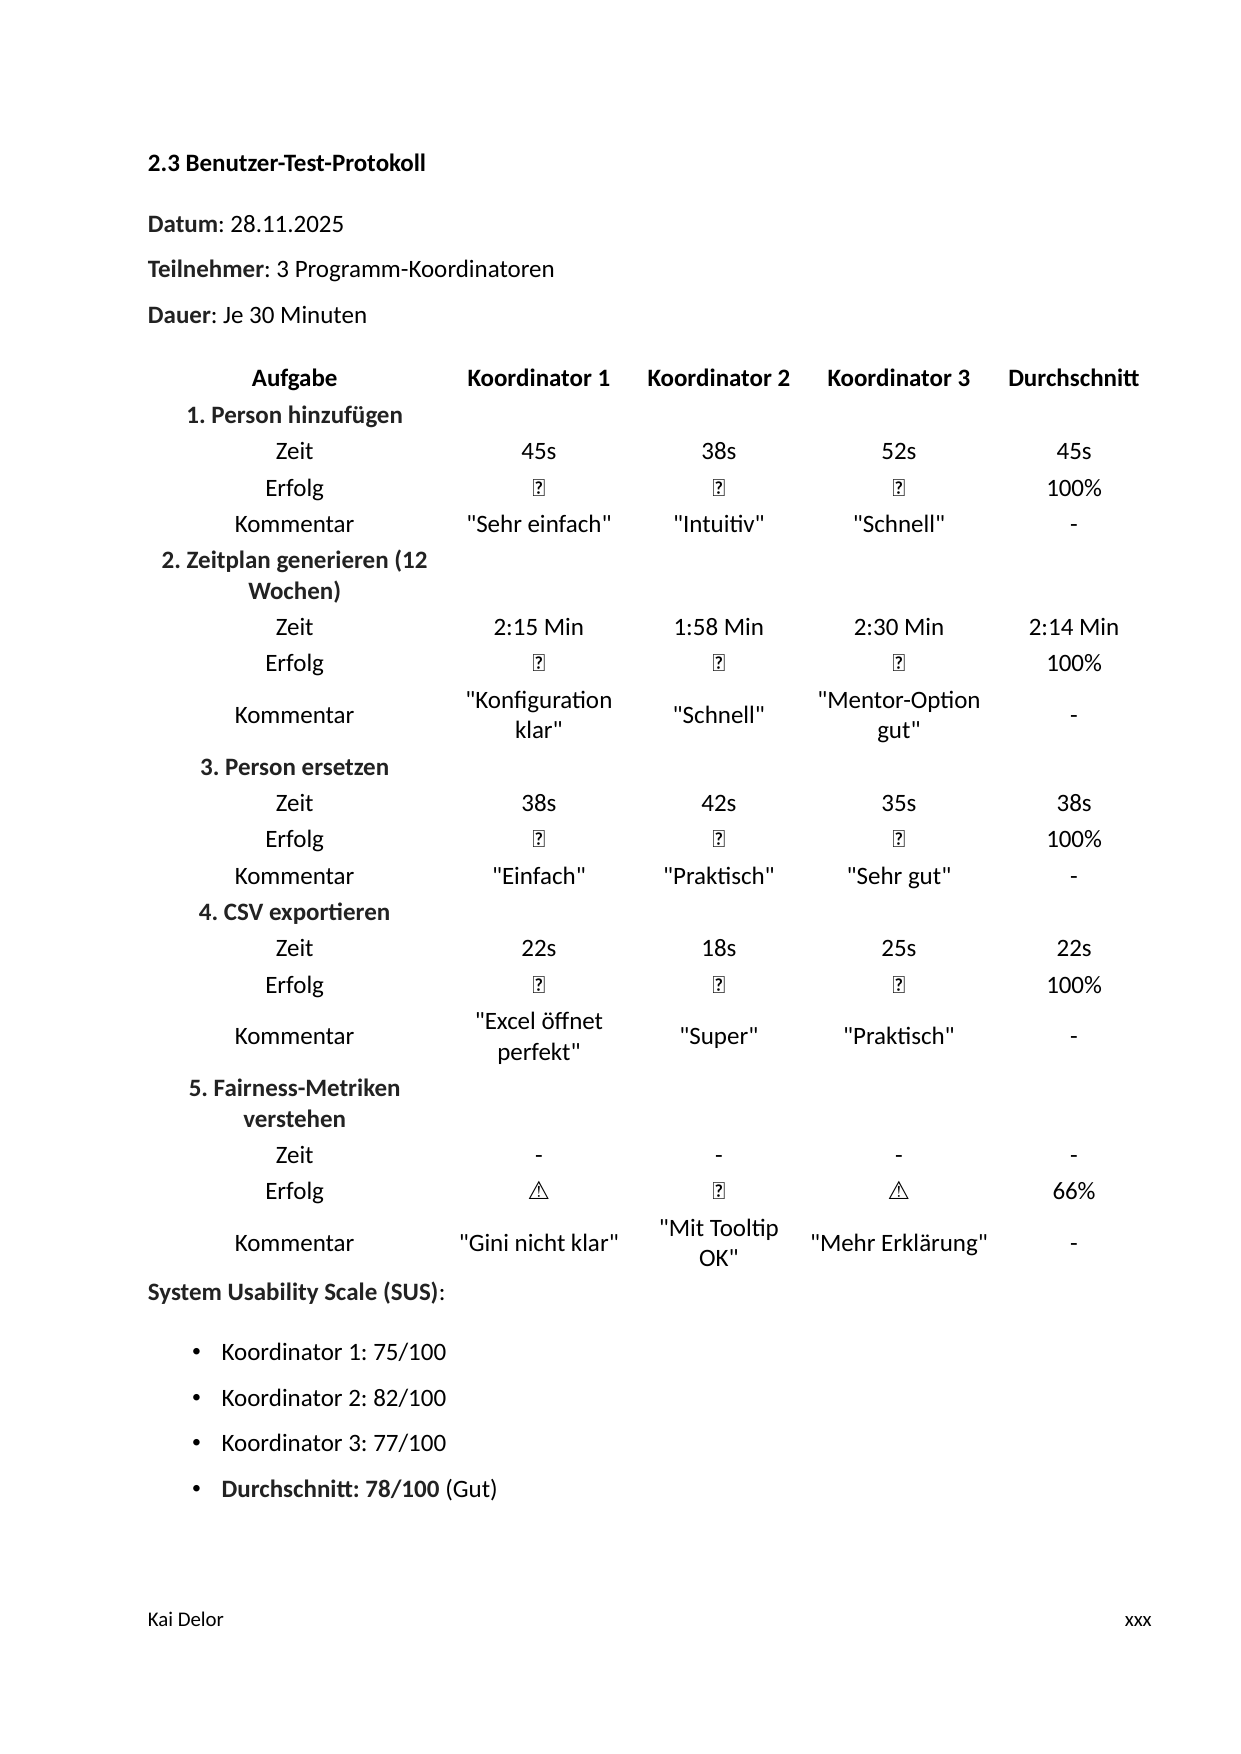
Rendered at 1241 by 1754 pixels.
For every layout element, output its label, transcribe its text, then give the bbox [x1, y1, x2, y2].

table_cell [996, 748, 1152, 784]
table_cell 42s [636, 784, 801, 821]
table_cell ✅ [441, 966, 636, 1002]
table_cell Erfolg [148, 966, 441, 1002]
table_cell 35s [801, 784, 996, 821]
table_cell ✅ [636, 1173, 801, 1209]
table_cell 45s [441, 433, 636, 469]
table_cell - [996, 505, 1152, 541]
table_cell 1. Person hinzufügen [148, 396, 441, 432]
table_cell "Mentor-Option gut" [801, 681, 996, 748]
table_cell [636, 1069, 801, 1136]
list Koordinator 2: 82/100 [192, 1382, 1152, 1412]
table_cell Kommentar [148, 505, 441, 541]
table_cell 100% [996, 645, 1152, 681]
table_cell - [801, 1136, 996, 1172]
table_cell "Einfach" [441, 857, 636, 893]
table_cell Zeit [148, 930, 441, 966]
table_cell ⚠️ [441, 1173, 636, 1209]
list Durchschnitt: 78/100 (Gut) [192, 1473, 1152, 1504]
table_cell 3. Person ersetzen [148, 748, 441, 784]
text 2.3 Benutzer-Test-Protokoll [148, 148, 1152, 178]
table_header Koordinator 3 [801, 360, 996, 396]
table_cell [441, 1069, 636, 1136]
table_cell "Mehr Erklärung" [801, 1209, 996, 1276]
table_cell ✅ [441, 645, 636, 681]
table_cell 45s [996, 433, 1152, 469]
table_cell [996, 541, 1152, 608]
table_cell [801, 396, 996, 432]
table_cell [996, 1069, 1152, 1136]
table_cell [636, 541, 801, 608]
table_cell Erfolg [148, 645, 441, 681]
table_cell - [996, 1136, 1152, 1172]
table_cell [996, 396, 1152, 432]
table_cell [441, 748, 636, 784]
table_cell 100% [996, 469, 1152, 505]
text Datum: 28.11.2025 Teilnehmer: 3 Programm-Koordinatoren Dauer: Je 30 Minuten [148, 208, 1152, 330]
table_cell 100% [996, 821, 1152, 857]
table_cell "Schnell" [801, 505, 996, 541]
table_cell "Excel öffnet perfekt" [441, 1003, 636, 1069]
table_cell 4. CSV exportieren [148, 893, 441, 930]
table_cell "Schnell" [636, 681, 801, 748]
table_cell "Konfiguration klar" [441, 681, 636, 748]
table_cell ✅ [801, 469, 996, 505]
table_cell [441, 893, 636, 930]
table_cell "Sehr einfach" [441, 505, 636, 541]
table_cell Zeit [148, 1136, 441, 1172]
table_cell 38s [636, 433, 801, 469]
table_cell [441, 396, 636, 432]
table_cell - [441, 1136, 636, 1172]
table_cell - [996, 857, 1152, 893]
table_cell Erfolg [148, 469, 441, 505]
table_cell [636, 893, 801, 930]
table_header Aufgabe [148, 360, 441, 396]
table_header Koordinator 2 [636, 360, 801, 396]
table_cell "Intuitiv" [636, 505, 801, 541]
table_cell ✅ [801, 966, 996, 1002]
table_cell 2:30 Min [801, 608, 996, 645]
table_cell ✅ [636, 645, 801, 681]
table_cell Kommentar [148, 857, 441, 893]
table_cell 38s [996, 784, 1152, 821]
table_cell Zeit [148, 608, 441, 645]
table_cell 1:58 Min [636, 608, 801, 645]
table_cell Kommentar [148, 1003, 441, 1069]
table_cell Erfolg [148, 821, 441, 857]
table_cell 66% [996, 1173, 1152, 1209]
table_cell 25s [801, 930, 996, 966]
table_cell Kommentar [148, 681, 441, 748]
table_cell 5. Fairness-Metriken verstehen [148, 1069, 441, 1136]
table_cell - [636, 1136, 801, 1172]
table_cell [801, 541, 996, 608]
table_header Koordinator 1 [441, 360, 636, 396]
table_cell [801, 893, 996, 930]
table_cell 2:14 Min [996, 608, 1152, 645]
table_cell ✅ [636, 821, 801, 857]
table_cell Kommentar [148, 1209, 441, 1276]
table_cell [636, 396, 801, 432]
table_cell ✅ [801, 821, 996, 857]
table_cell 52s [801, 433, 996, 469]
table_cell [801, 748, 996, 784]
table_cell Zeit [148, 784, 441, 821]
table_cell - [996, 1209, 1152, 1276]
table_cell ✅ [636, 966, 801, 1002]
table_cell - [996, 681, 1152, 748]
table_cell Zeit [148, 433, 441, 469]
table_cell "Super" [636, 1003, 801, 1069]
table_cell Erfolg [148, 1173, 441, 1209]
table_header Durchschnitt [996, 360, 1152, 396]
table_cell ✅ [801, 645, 996, 681]
list Koordinator 3: 77/100 [192, 1427, 1152, 1458]
table_cell ✅ [441, 821, 636, 857]
table_cell ✅ [636, 469, 801, 505]
table_cell [801, 1069, 996, 1136]
table_cell [636, 748, 801, 784]
table_cell "Praktisch" [636, 857, 801, 893]
table_cell "Gini nicht klar" [441, 1209, 636, 1276]
table_cell "Mit Tooltip OK" [636, 1209, 801, 1276]
table_cell 2:15 Min [441, 608, 636, 645]
table_cell "Sehr gut" [801, 857, 996, 893]
table_cell 2. Zeitplan generieren (12 Wochen) [148, 541, 441, 608]
list Koordinator 1: 75/100 [192, 1336, 1152, 1367]
table_cell 18s [636, 930, 801, 966]
table_cell 22s [996, 930, 1152, 966]
table_cell 38s [441, 784, 636, 821]
table_cell - [996, 1003, 1152, 1069]
table_cell [996, 893, 1152, 930]
table_cell ⚠️ [801, 1173, 996, 1209]
table_cell [441, 541, 636, 608]
table_cell 100% [996, 966, 1152, 1002]
table_cell "Praktisch" [801, 1003, 996, 1069]
table_cell ✅ [441, 469, 636, 505]
text System Usability Scale (SUS): [148, 1276, 1152, 1306]
table_cell 22s [441, 930, 636, 966]
